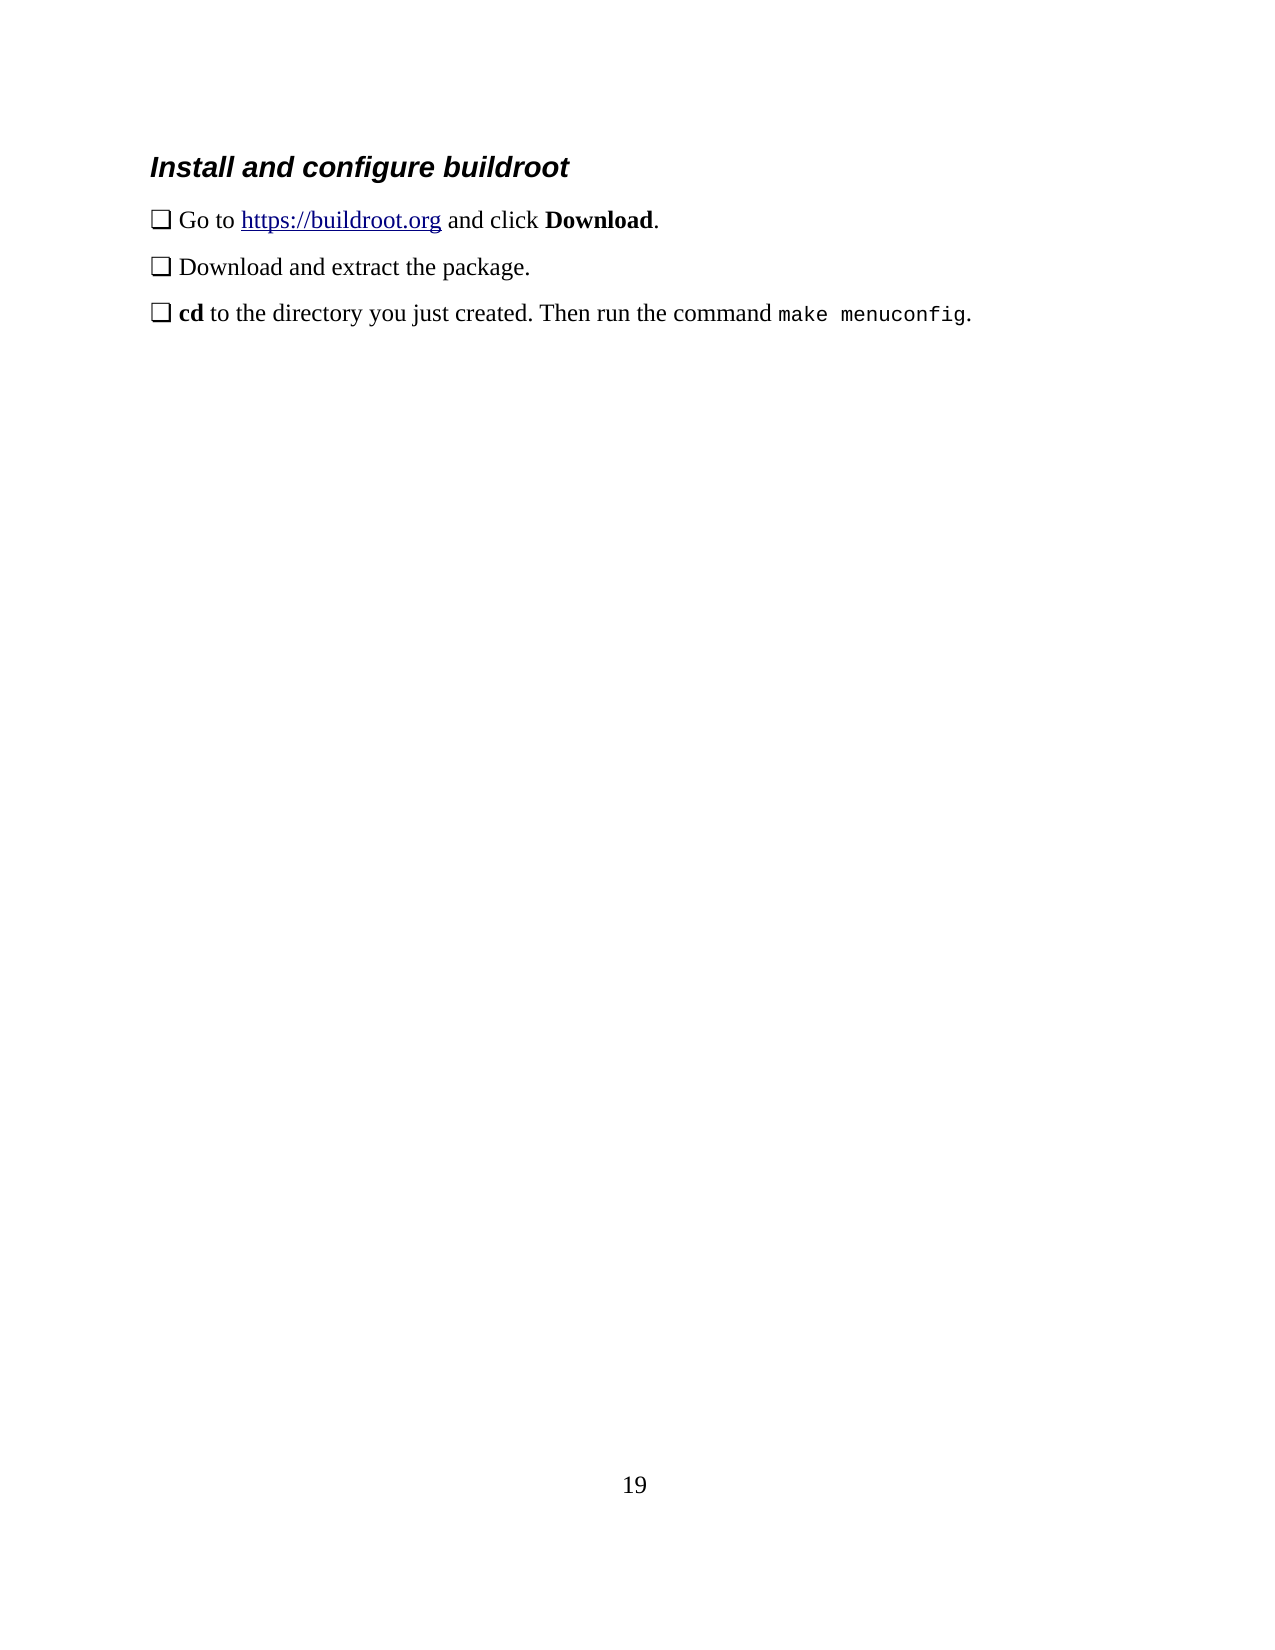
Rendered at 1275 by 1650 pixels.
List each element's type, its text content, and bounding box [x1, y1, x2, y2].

subtitle Install and configure buildroot [150, 150, 1125, 183]
text ❏ Download and extract the package. [150, 252, 1125, 280]
text ❏ Go to https://buildroot.org and click Download. [150, 205, 1125, 234]
text ❏ cd to the directory you just created. Then run the command make menuconfig. [150, 298, 1125, 328]
